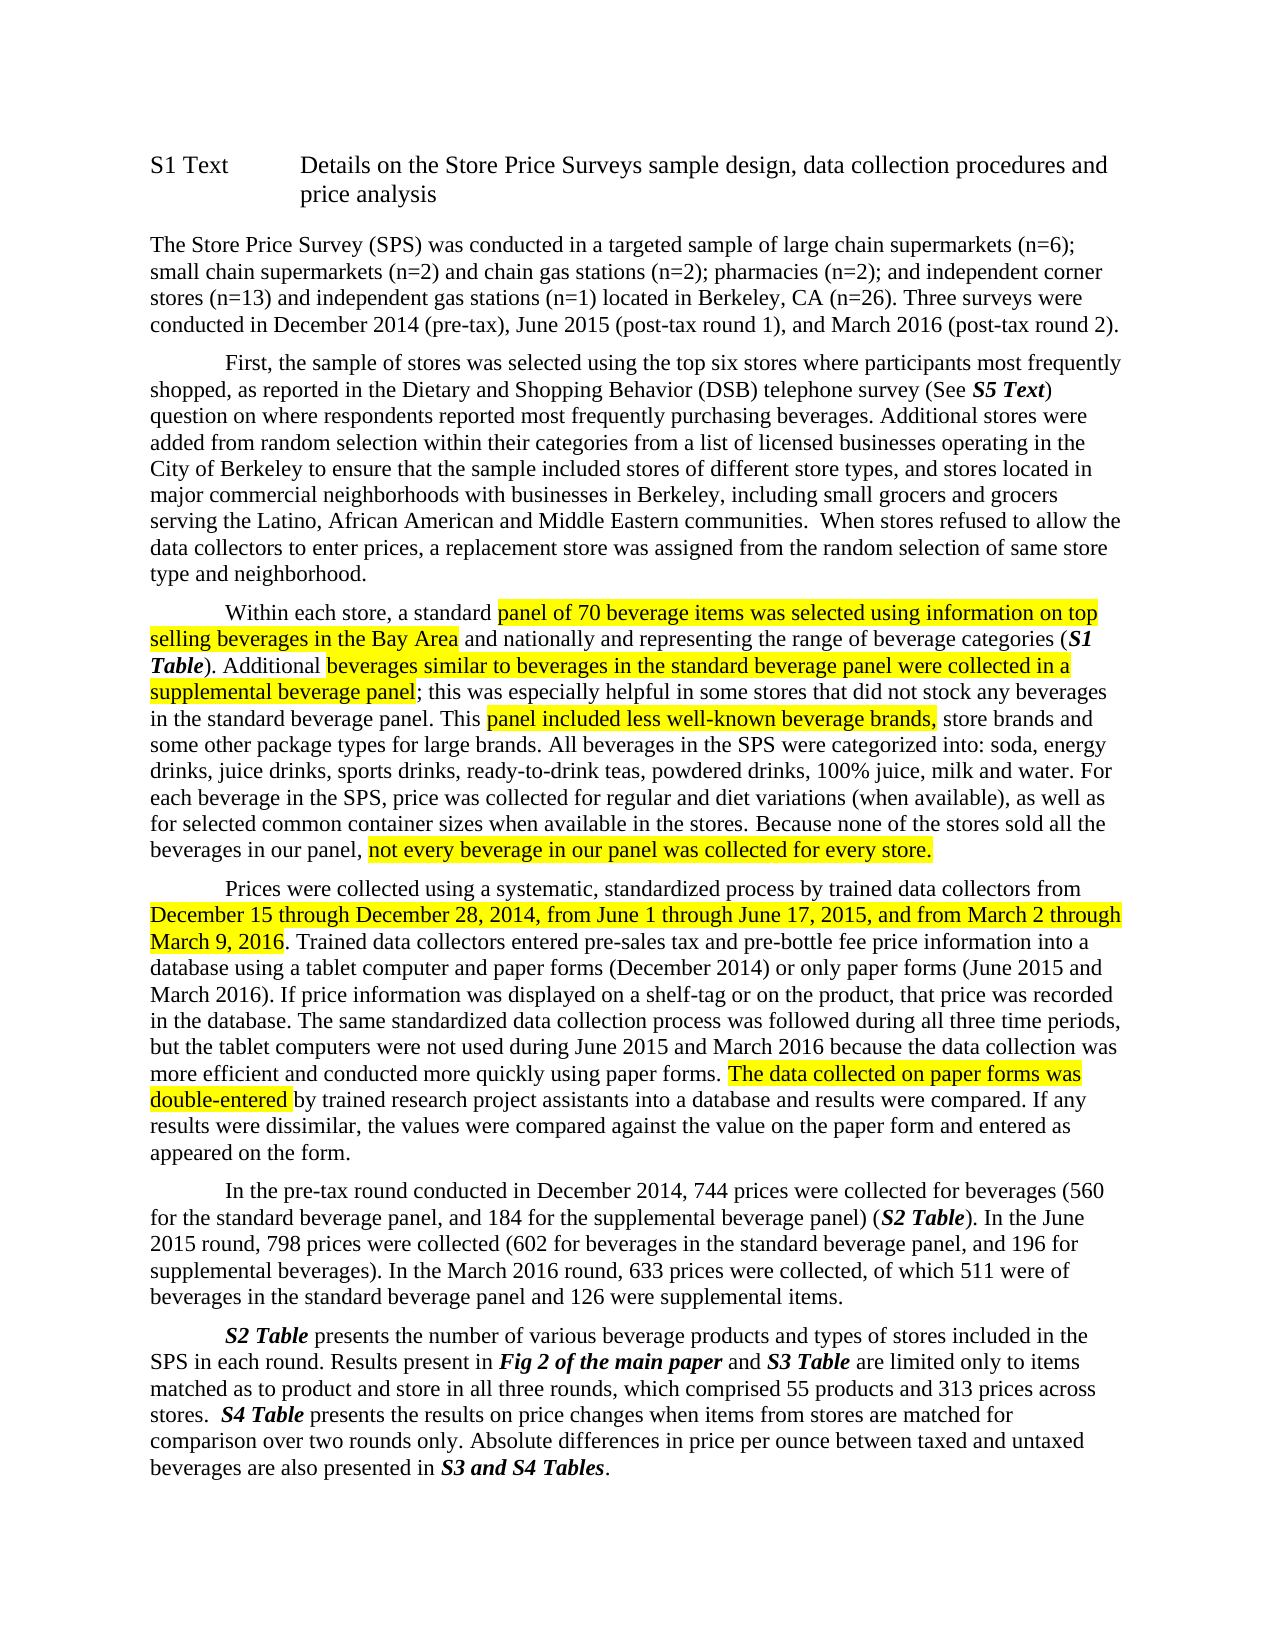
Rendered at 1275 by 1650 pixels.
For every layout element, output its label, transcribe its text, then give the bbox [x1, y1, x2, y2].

text First, the sample of stores was selected using the top six stores where participants most frequently shopped, as reported in the Dietary and Shopping Behavior (DSB) telephone survey (See S5 Text) question on where respondents reported most frequently purchasing beverages. Additional stores were added from random selection within their categories from a list of licensed businesses operating in the City of Berkeley to ensure that the sample included stores of different store types, and stores located in major commercial neighborhoods with businesses in Berkeley, including small grocers and grocers serving the Latino, African American and Middle Eastern communities. When stores refused to allow the data collectors to enter prices, a replacement store was assigned from the random selection of same store type and neighborhood. [150, 349, 1125, 587]
text S1 Text Details on the Store Price Surveys sample design, data collection procedures and price analysis [150, 150, 1125, 207]
text Prices were collected using a systematic, standardized process by trained data collectors from December 15 through December 28, 2014, from June 1 through June 17, 2015, and from March 2 through March 9, 2016. Trained data collectors entered pre-sales tax and pre-bottle fee price information into a database using a tablet computer and paper forms (December 2014) or only paper forms (June 2015 and March 2016). If price information was displayed on a shelf-tag or on the product, that price was recorded in the database. The same standardized data collection process was followed during all three time periods, but the tablet computers were not used during June 2015 and March 2016 because the data collection was more efficient and conducted more quickly using paper forms. The data collected on paper forms was double-entered by trained research project assistants into a database and results were compared. If any results were dissimilar, the values were compared against the value on the paper form and entered as appeared on the form. [150, 875, 1125, 1165]
text S2 Table presents the number of various beverage products and types of stores included in the SPS in each round. Results present in Fig 2 of the main paper and S3 Table are limited only to items matched as to product and store in all three rounds, which comprised 55 products and 313 prices across stores. S4 Table presents the results on price changes when items from stores are matched for comparison over two rounds only. Absolute differences in price per ounce between taxed and untaxed beverages are also presented in S3 and S4 Tables. [150, 1322, 1125, 1480]
text Within each store, a standard panel of 70 beverage items was selected using information on top selling beverages in the Bay Area and nationally and representing the range of beverage categories (S1 Table). Additional beverages similar to beverages in the standard beverage panel were collected in a supplemental beverage panel; this was especially helpful in some stores that did not stock any beverages in the standard beverage panel. This panel included less well-known beverage brands, store brands and some other package types for large brands. All beverages in the SPS were categorized into: soda, energy drinks, juice drinks, sports drinks, ready-to-drink teas, powdered drinks, 100% juice, milk and water. For each beverage in the SPS, price was collected for regular and diet variations (when available), as well as for selected common container sizes when available in the stores. Because none of the stores sold all the beverages in our panel, not every beverage in our panel was collected for every store. [150, 599, 1125, 863]
text In the pre-tax round conducted in December 2014, 744 prices were collected for beverages (560 for the standard beverage panel, and 184 for the supplemental beverage panel) (S2 Table). In the June 2015 round, 798 prices were collected (602 for beverages in the standard beverage panel, and 196 for supplemental beverages). In the March 2016 round, 633 prices were collected, of which 511 were of beverages in the standard beverage panel and 126 were supplemental items. [150, 1178, 1125, 1309]
text The Store Price Survey (SPS) was conducted in a targeted sample of large chain supermarkets (n=6); small chain supermarkets (n=2) and chain gas stations (n=2); pharmacies (n=2); and independent corner stores (n=13) and independent gas stations (n=1) located in Berkeley, CA (n=26). Three surveys were conducted in December 2014 (pre-tax), June 2015 (post-tax round 1), and March 2016 (post-tax round 2). [150, 232, 1125, 337]
